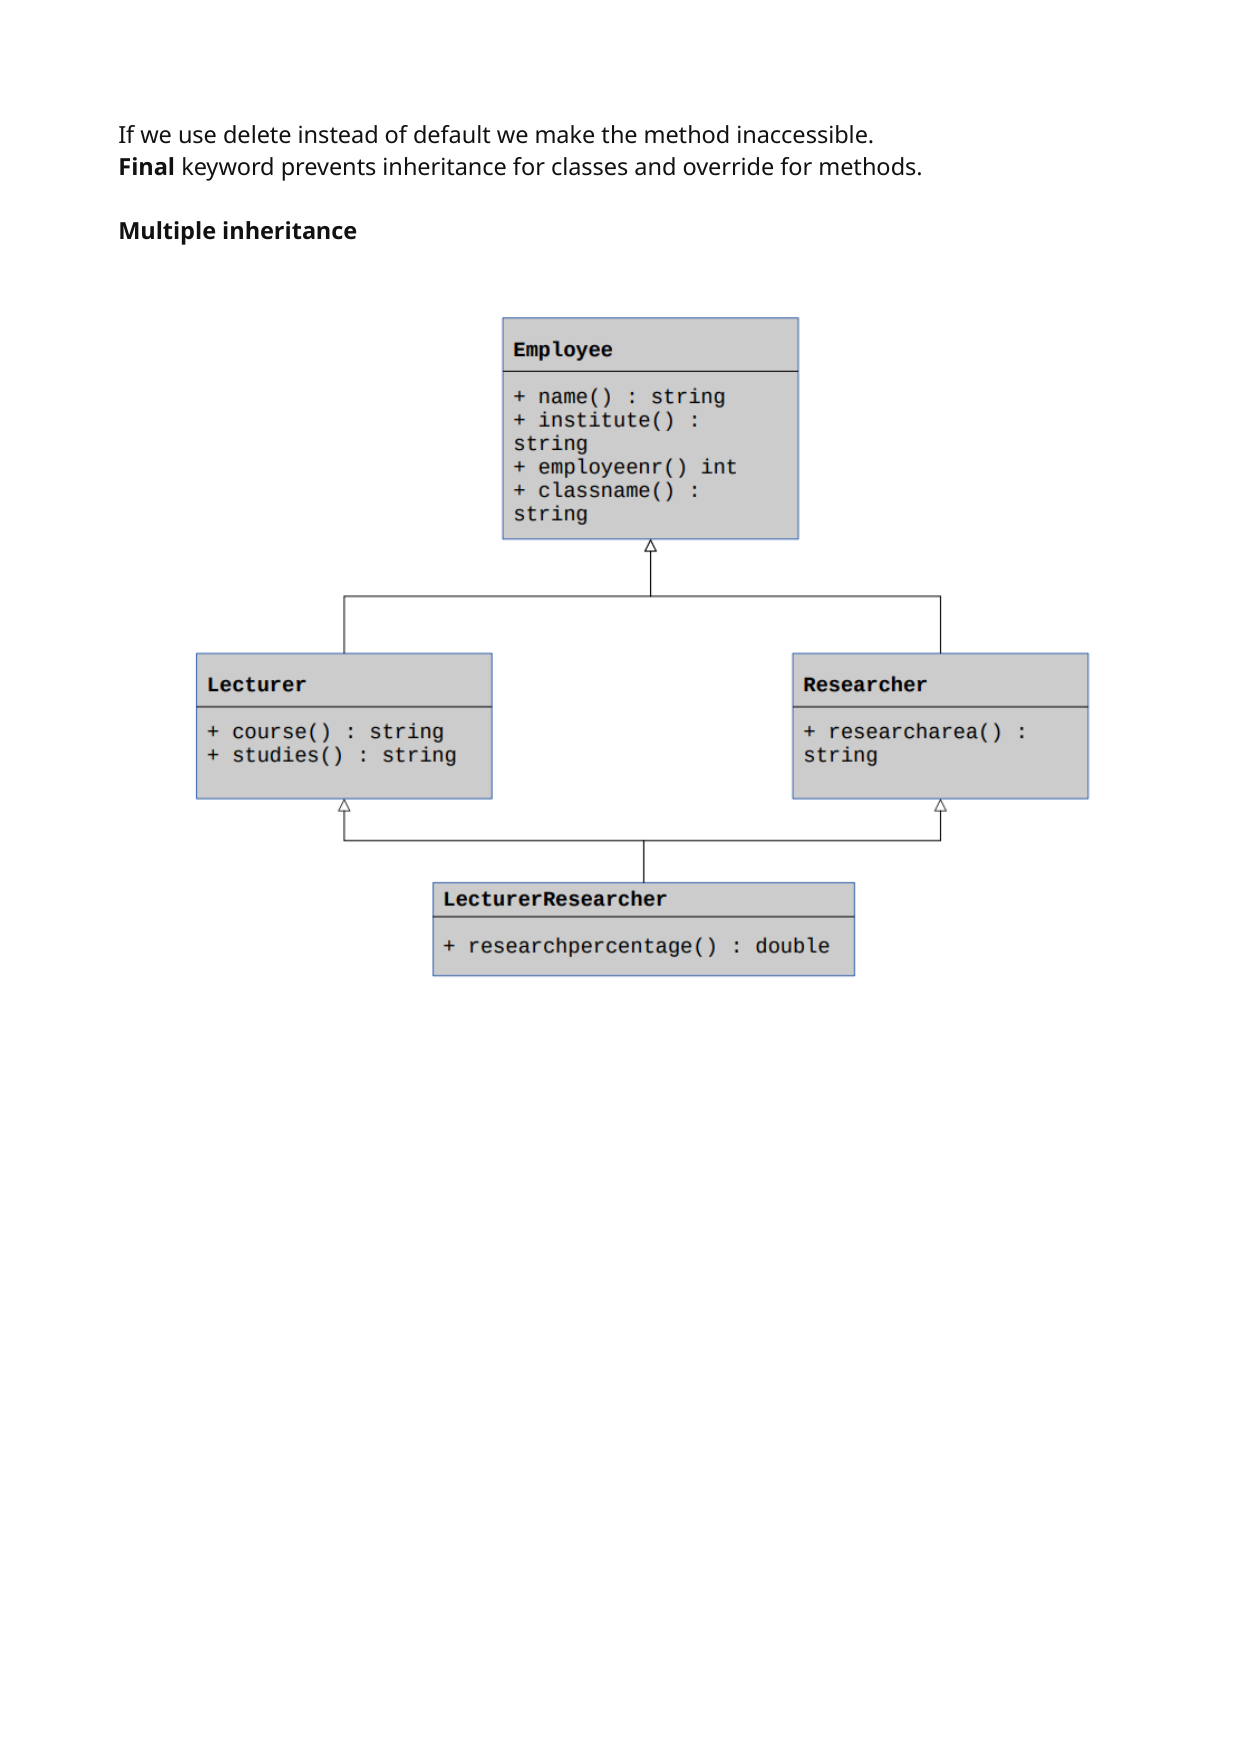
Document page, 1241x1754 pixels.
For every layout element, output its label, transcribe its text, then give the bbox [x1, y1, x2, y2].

picture [118, 278, 1123, 985]
text Final keyword prevents inheritance for classes and override for methods. [118, 150, 1122, 182]
text Multiple inheritance [118, 214, 1122, 246]
text If we use delete instead of default we make the method inaccessible. [118, 118, 1122, 150]
